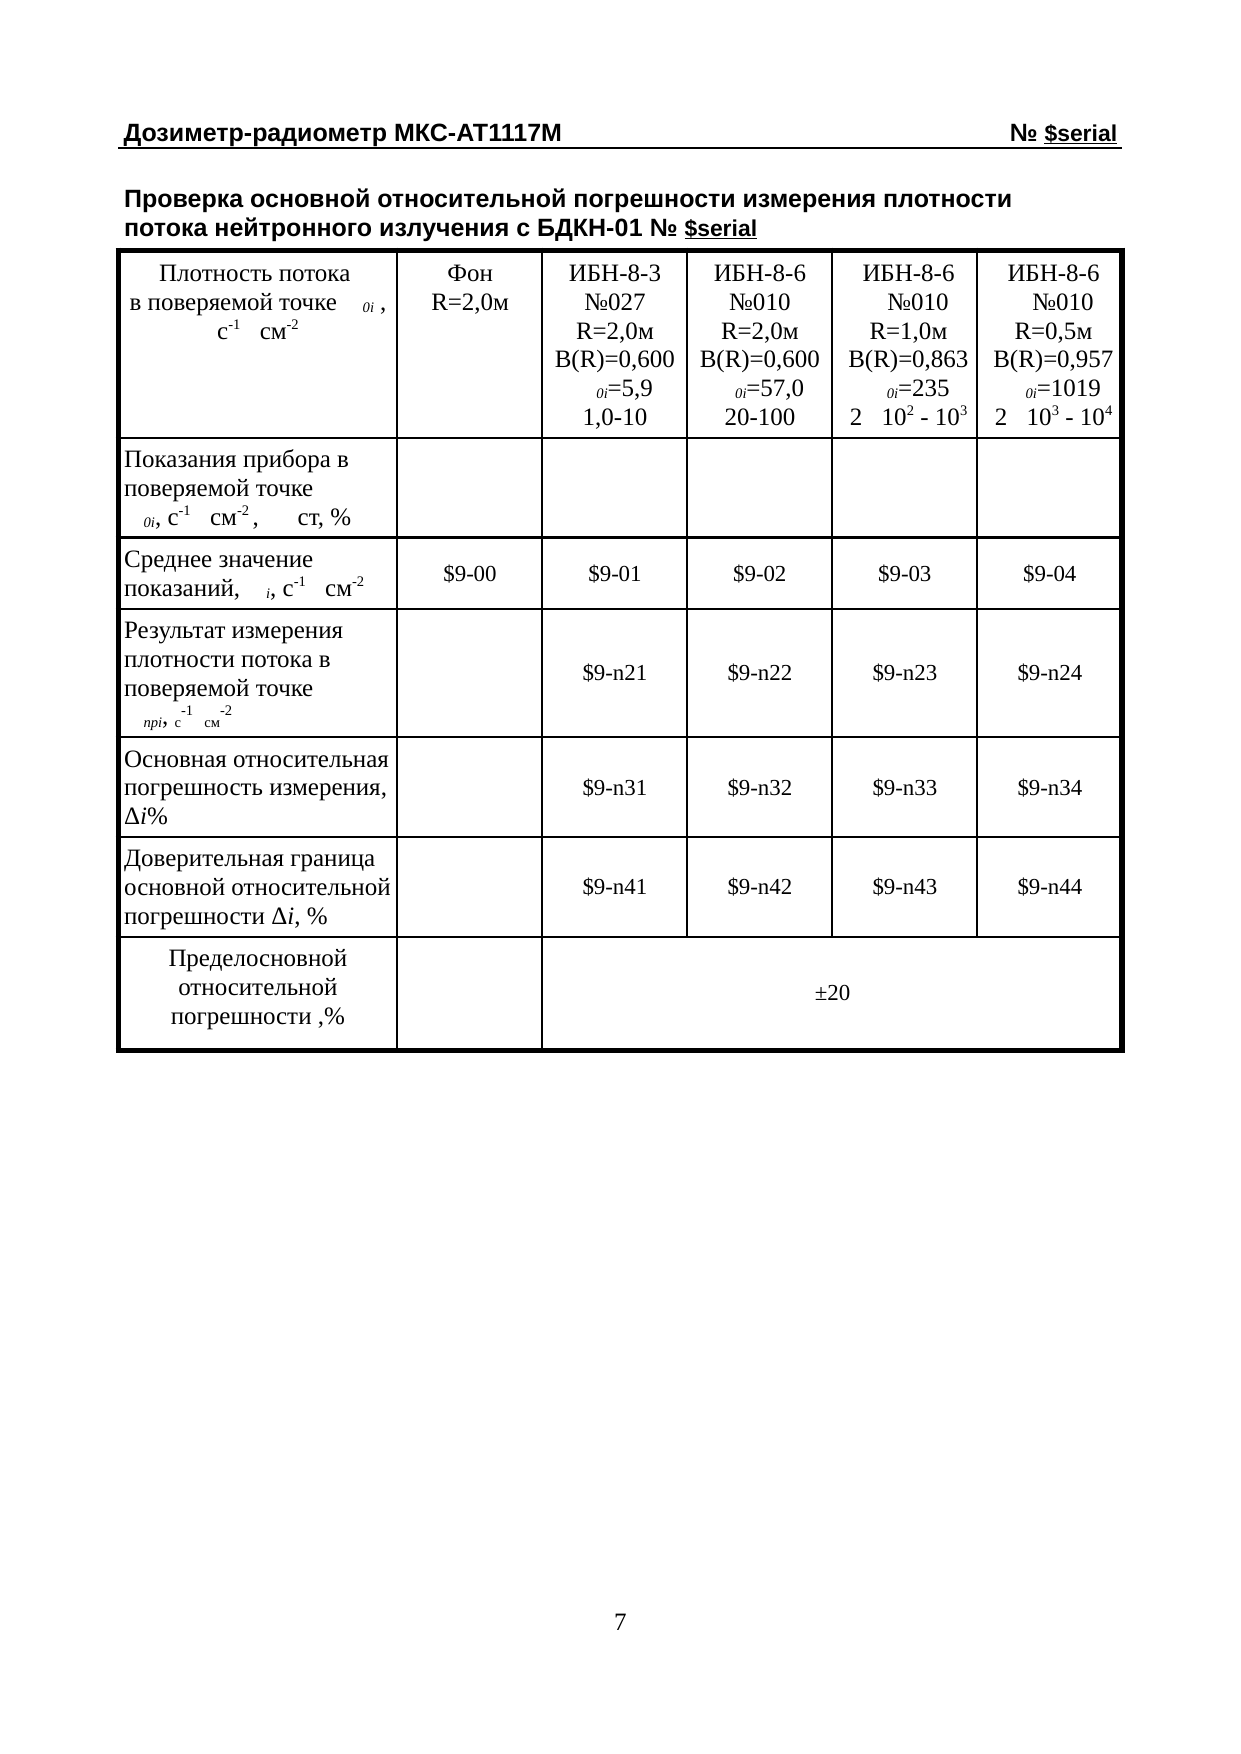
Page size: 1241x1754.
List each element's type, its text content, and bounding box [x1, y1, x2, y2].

table_cell [398, 938, 541, 1048]
table_cell ИБН-8-3 №027 R=2,0м B(R)=0,600 0i=5,9 1,0-10 [543, 253, 686, 437]
table_cell $9-n32 [688, 738, 831, 836]
table_cell Пределосновной относительной погрешности ,% [121, 938, 396, 1048]
table_cell Показания прибора в поверяемой точке 0i, с-1см-2 ,ст, % [121, 439, 396, 536]
table_cell Фон R=2,0м [398, 253, 541, 437]
table_cell [688, 439, 831, 536]
table_cell [398, 610, 541, 736]
table_cell [978, 439, 1119, 536]
table_cell $9-00 [398, 539, 541, 607]
table_cell ±20 [543, 938, 1119, 1048]
table_cell [543, 439, 686, 536]
table_cell Среднее значение показаний, i, с-1см-2 [121, 539, 396, 607]
table_cell [833, 439, 976, 536]
table_header Проверка основной относительной погрешности измерения плотности потока нейтронного излучения с БДКН-01 № $serial [118, 179, 1122, 247]
table_cell Плотность потока в поверяемой точке 0i , с-1см-2 [121, 253, 396, 437]
table_cell ИБН-8-6 №010 R=2,0м B(R)=0,600 0i=57,0 20-100 [688, 253, 831, 437]
table_cell $9-01 [543, 539, 686, 607]
table_cell $9-n33 [833, 738, 976, 836]
table_cell [398, 838, 541, 936]
table_cell $9-n23 [833, 610, 976, 736]
table_cell ИБН-8-6 №010 R=0,5м B(R)=0,957 0i=1019 2103 - 104 [978, 253, 1119, 437]
table_cell Основная относительная погрешность измерения, Δi% [121, 738, 396, 836]
table_cell $9-03 [833, 539, 976, 607]
table_cell $9-04 [978, 539, 1119, 607]
table_cell $9-02 [688, 539, 831, 607]
table_cell Доверительная граница основной относительной погрешности Δi, % [121, 838, 396, 936]
table_cell ИБН-8-6 №010 R=1,0м B(R)=0,863 0i=235 2102 - 103 [833, 253, 976, 437]
table_cell Результат измерения плотности потока в поверяемой точке npi, с-1см-2 [121, 610, 396, 736]
table_cell $9-n43 [833, 838, 976, 936]
table_cell $9-n21 [543, 610, 686, 736]
table_cell [398, 439, 541, 536]
table_cell $9-n42 [688, 838, 831, 936]
table_cell [398, 738, 541, 836]
table_cell $9-n41 [543, 838, 686, 936]
table_cell $9-n24 [978, 610, 1119, 736]
table_cell $9-n34 [978, 738, 1119, 836]
table_cell $9-n44 [978, 838, 1119, 936]
table_cell $9-n31 [543, 738, 686, 836]
table_cell $9-n22 [688, 610, 831, 736]
